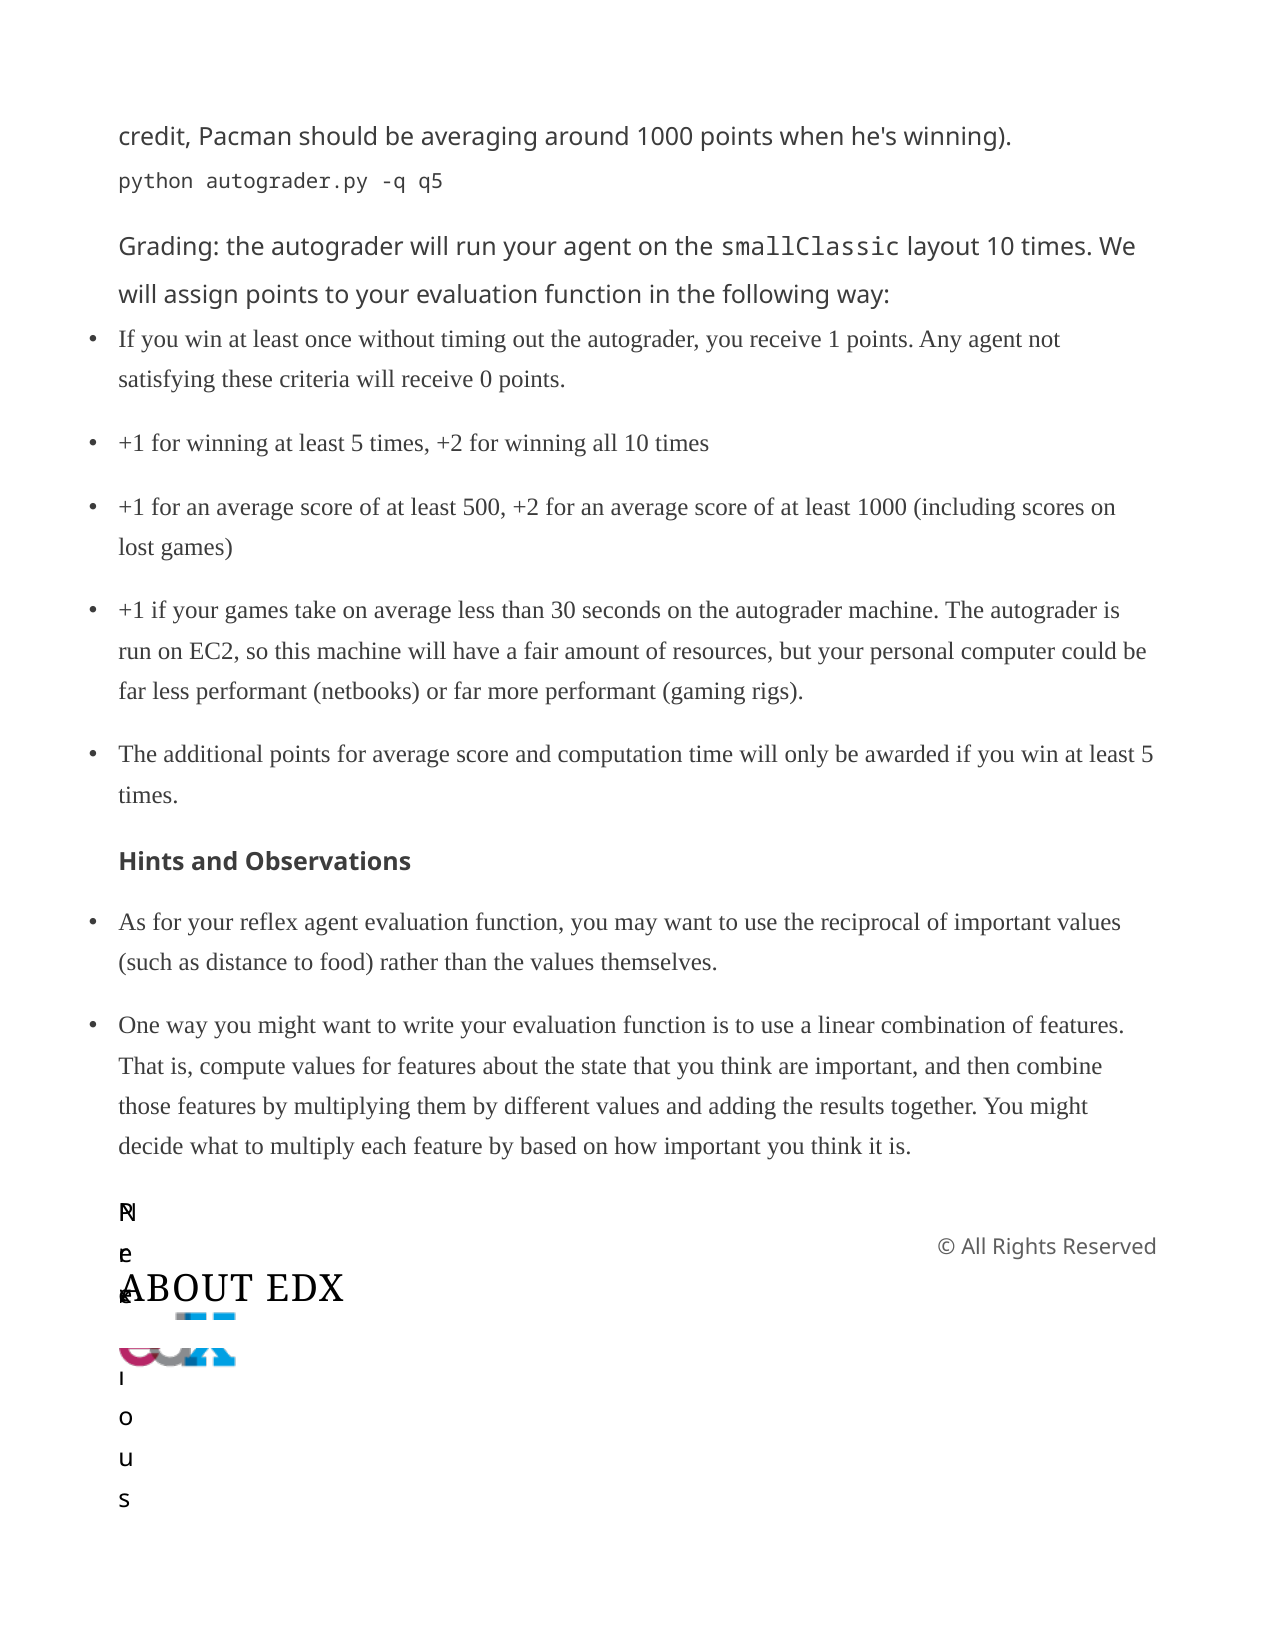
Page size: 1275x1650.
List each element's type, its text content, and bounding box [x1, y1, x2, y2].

text python autograder.py -q q5 [118, 166, 1157, 194]
list +1 for an average score of at least 500, +2 for an average score of at least 1000 (including scores on lost games) [118, 492, 1157, 561]
list +1 if your games take on average less than 30 seconds on the autograder machine. The autograder is run on EC2, so this machine will have a fair amount of resources, but your personal computer could be far less performant (netbooks) or far more performant (gaming rigs). [118, 596, 1157, 705]
picture [118, 1348, 237, 1371]
list +1 for winning at least 5 times, +2 for winning all 10 times [118, 428, 1157, 457]
list As for your reflex agent evaluation function, you may want to use the reciprocal of important values (such as distance to food) rather than the values themselves. [118, 907, 1157, 976]
text Grading: the autograder will run your agent on the smallClassic layout 10 times. We will assign points to your evaluation function in the following way: [118, 229, 1157, 311]
picture [118, 1311, 237, 1320]
text Write a better evaluation function for pacman in the provided function betterEvaluationFunction. The evaluation function should evaluate states, rather than actions like your reflex agent evaluation function did. You may use any tools at your disposal for evaluation, including your search code from the last project. With depth 2 search, your evaluation function should clear the smallClassic layout with one random ghost more than half the time and still run at a reasonable rate (to get full credit, Pacman should be averaging around 1000 points when he's winning). [118, 118, 1157, 152]
list The additional points for average score and computation time will only be awarded if you win at least 5 times. [118, 739, 1157, 808]
text © All Rights Reserved [121, 1229, 1157, 1261]
list One way you might want to write your evaluation function is to use a linear combination of features. That is, compute values for features about the state that you think are important, and then combine those features by multiplying them by different values and adding the results together. You might decide what to multiply each feature by based on how important you think it is. [118, 1011, 1157, 1160]
list If you win at least once without timing out the autograder, you receive 1 points. Any agent not satisfying these criteria will receive 0 points. [118, 324, 1157, 393]
subtitle Hints and Observations [118, 843, 1157, 877]
subtitle ABOUT EDX [121, 1261, 1157, 1312]
